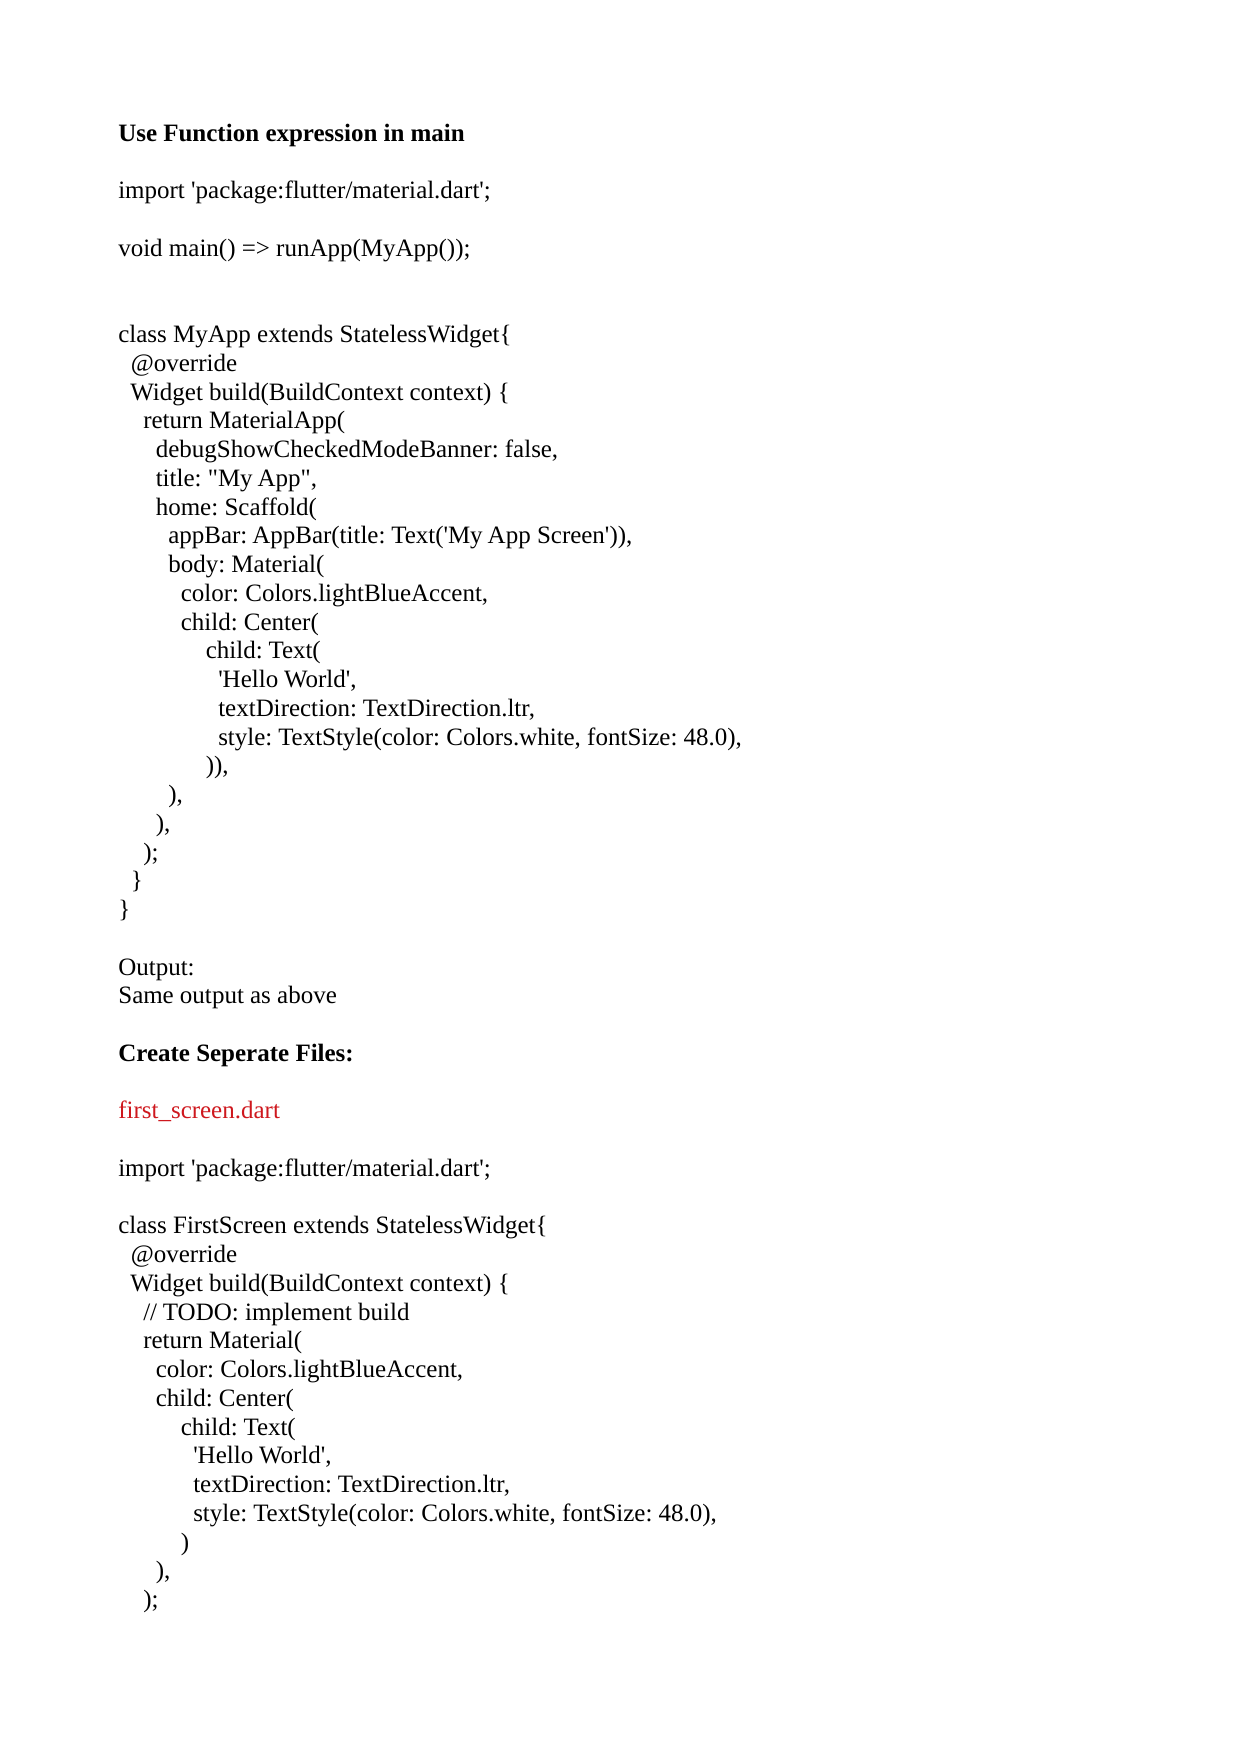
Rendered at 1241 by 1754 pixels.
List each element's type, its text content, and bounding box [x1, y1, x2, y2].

text @override [118, 348, 1122, 377]
text void main() => runApp(MyApp()); [118, 233, 1122, 262]
text ); [118, 1584, 1122, 1613]
text )), [118, 751, 1122, 779]
text body: Material( [118, 549, 1122, 578]
text } [118, 866, 1122, 894]
text debugShowCheckedModeBanner: false, [118, 434, 1122, 463]
text color: Colors.lightBlueAccent, [118, 1354, 1122, 1383]
text import 'package:flutter/material.dart'; [118, 176, 1122, 204]
text child: Center( [118, 1383, 1122, 1412]
text textDirection: TextDirection.ltr, [118, 1469, 1122, 1498]
text ) [118, 1527, 1122, 1556]
text child: Text( [118, 636, 1122, 664]
text first_screen.dart [118, 1096, 1122, 1124]
text Create Seperate Files: [118, 1038, 1122, 1067]
text ), [118, 1556, 1122, 1584]
text Same output as above [118, 981, 1122, 1009]
text ); [118, 837, 1122, 866]
text return MaterialApp( [118, 406, 1122, 434]
text style: TextStyle(color: Colors.white, fontSize: 48.0), [118, 1498, 1122, 1527]
text 'Hello World', [118, 1441, 1122, 1469]
text Use Function expression in main [118, 118, 1122, 147]
text ), [118, 779, 1122, 808]
text title: "My App", [118, 463, 1122, 492]
text Widget build(BuildContext context) { [118, 1268, 1122, 1297]
text return Material( [118, 1326, 1122, 1354]
text @override [118, 1239, 1122, 1268]
text style: TextStyle(color: Colors.white, fontSize: 48.0), [118, 722, 1122, 751]
text ), [118, 808, 1122, 837]
text child: Center( [118, 607, 1122, 636]
text appBar: AppBar(title: Text('My App Screen')), [118, 521, 1122, 549]
text class FirstScreen extends StatelessWidget{ [118, 1211, 1122, 1239]
text home: Scaffold( [118, 492, 1122, 521]
text import 'package:flutter/material.dart'; [118, 1153, 1122, 1182]
text color: Colors.lightBlueAccent, [118, 578, 1122, 607]
text Output: [118, 952, 1122, 981]
text child: Text( [118, 1412, 1122, 1441]
text 'Hello World', [118, 664, 1122, 693]
text textDirection: TextDirection.ltr, [118, 693, 1122, 722]
text Widget build(BuildContext context) { [118, 377, 1122, 406]
text class MyApp extends StatelessWidget{ [118, 319, 1122, 348]
text // TODO: implement build [118, 1297, 1122, 1326]
text } [118, 894, 1122, 923]
